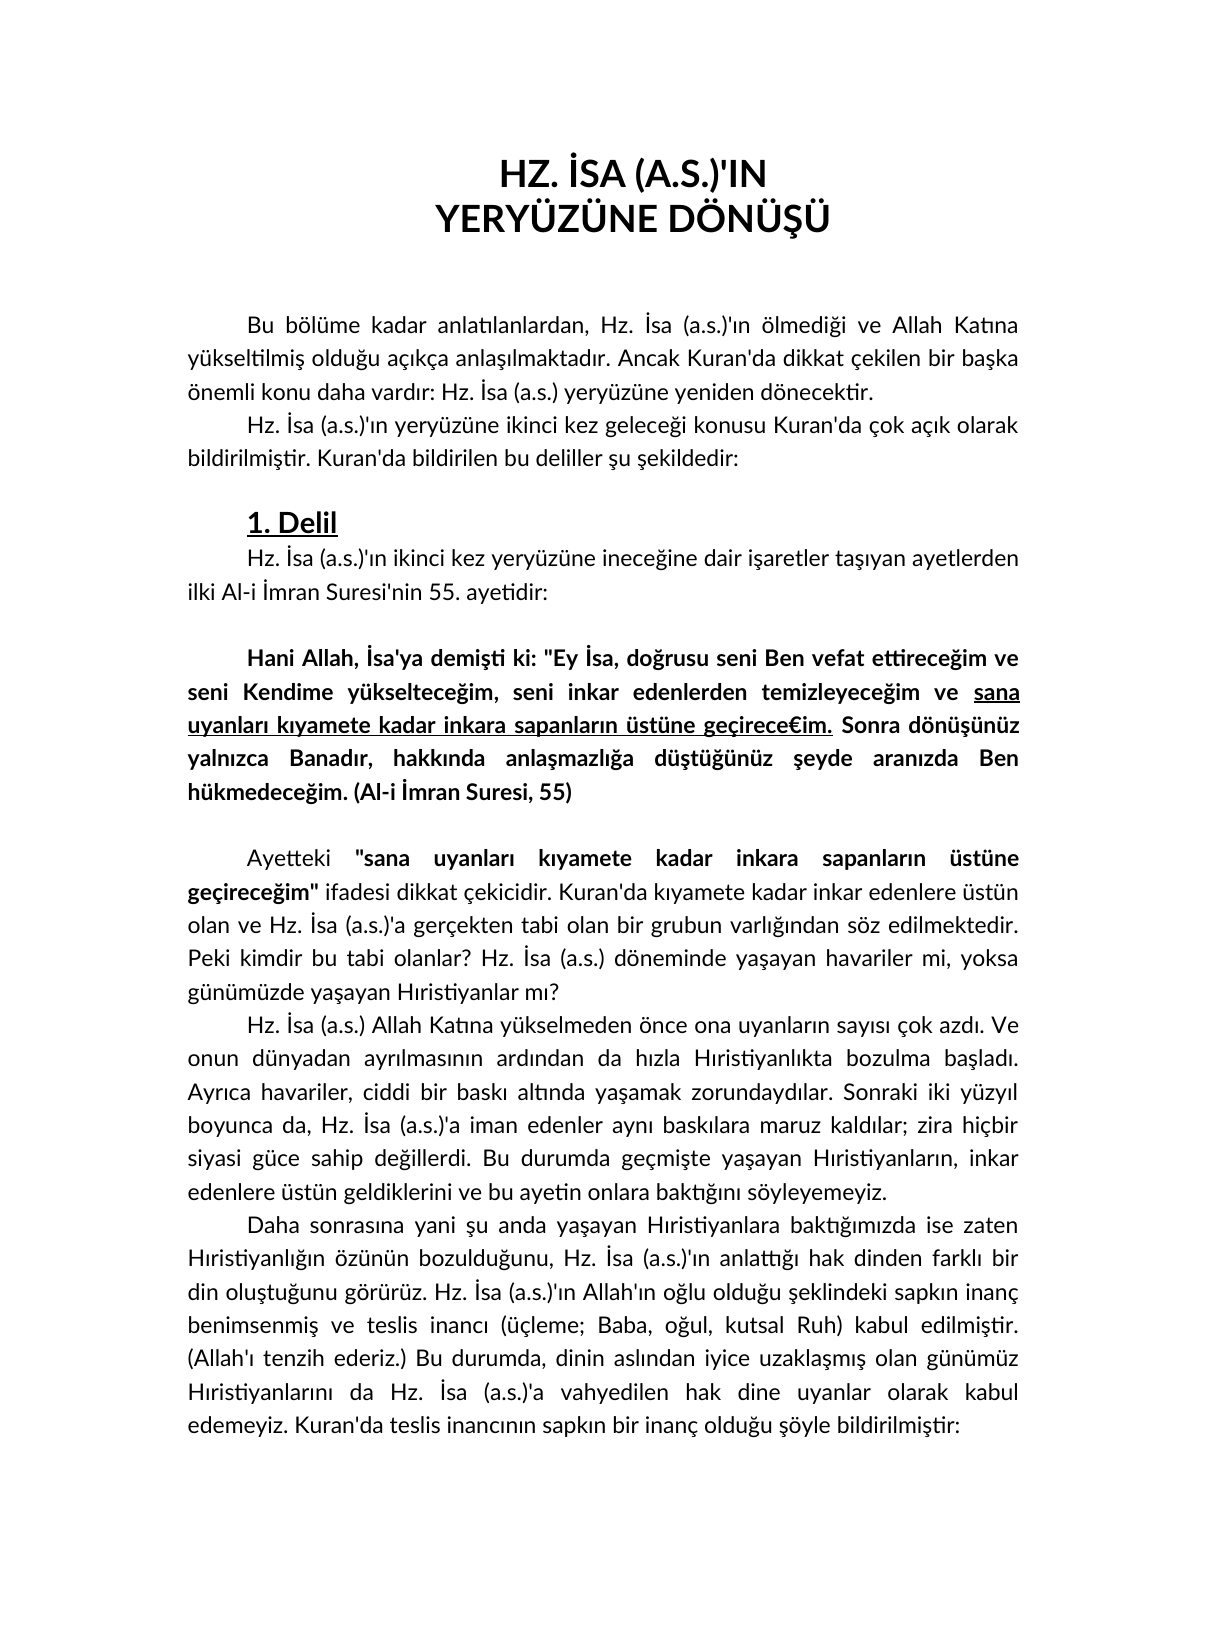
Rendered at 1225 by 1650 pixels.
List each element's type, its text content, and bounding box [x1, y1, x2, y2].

text Ayetteki "sana uyanları kıyamete kadar inkara sapanların üstüne geçireceğim" ifadesi dikkat çekicidir. Kuran'da kıyamete kadar inkar edenlere üstün olan ve Hz. İsa (a.s.)'a gerçekten tabi olan bir grubun varlığından söz edilmektedir. Peki kimdir bu tabi olanlar? Hz. İsa (a.s.) döneminde yaşayan havariler mi, yoksa günümüzde yaşayan Hıristiyanlar mı? [187, 840, 1020, 1007]
text Hz. İsa (a.s.) Allah Katına yükselmeden önce ona uyanların sayısı çok azdı. Ve onun dünyadan ayrılmasının ardından da hızla Hıristiyanlıkta bozulma başladı. Ayrıca havariler, ciddi bir baskı altında yaşamak zorundaydılar. Sonraki iki yüzyıl boyunca da, Hz. İsa (a.s.)'a iman edenler aynı baskılara maruz kaldılar; zira hiçbir siyasi güce sahip değillerdi. Bu durumda geçmişte yaşayan Hıristiyanların, inkar edenlere üstün geldiklerini ve bu ayetin onlara baktığını söyleyemeyiz. [187, 1007, 1020, 1207]
text HZ. İSA (A.S.)'IN [187, 150, 1020, 195]
text Hz. İsa (a.s.)'ın yeryüzüne ikinci kez geleceği konusu Kuran'da çok açık olarak bildirilmiştir. Kuran'da bildirilen bu deliller şu şekildedir: [187, 407, 1020, 473]
text Bu bölüme kadar anlatılanlardan, Hz. İsa (a.s.)'ın ölmediği ve Allah Katına yükseltilmiş olduğu açıkça anlaşılmaktadır. Ancak Kuran'da dikkat çekilen bir başka önemli konu daha vardır: Hz. İsa (a.s.) yeryüzüne yeniden dönecektir. [187, 307, 1020, 407]
text Hani Allah, İsa'ya demişti ki: "Ey İsa, doğrusu seni Ben vefat ettireceğim ve seni Kendime yükselteceğim, seni inkar edenlerden temizleyeceğim ve sana uyanları kıyamete kadar inkara sapanların üstüne geçirece€im. Sonra dönüşünüz yalnızca Banadır, hakkında anlaşmazlığa düştüğünüz şeyde aranızda Ben hükmedeceğim. (Al-i İmran Suresi, 55) [187, 640, 1020, 807]
text Hz. İsa (a.s.)'ın ikinci kez yeryüzüne ineceğine dair işaretler taşıyan ayetlerden ilki Al-i İmran Suresi'nin 55. ayetidir: [187, 540, 1020, 607]
text YERYÜZÜNE DÖNÜŞÜ [187, 195, 1020, 240]
text Daha sonrasına yani şu anda yaşayan Hıristiyanlara baktığımızda ise zaten Hıristiyanlığın özünün bozulduğunu, Hz. İsa (a.s.)'ın anlattığı hak dinden farklı bir din oluştuğunu görürüz. Hz. İsa (a.s.)'ın Allah'ın oğlu olduğu şeklindeki sapkın inanç benimsenmiş ve teslis inancı (üçleme; Baba, oğul, kutsal Ruh) kabul edilmiştir. (Allah'ı tenzih ederiz.) Bu durumda, dinin aslından iyice uzaklaşmış olan günümüz Hıristiyanlarını da Hz. İsa (a.s.)'a vahyedilen hak dine uyanlar olarak kabul edemeyiz. Kuran'da teslis inancının sapkın bir inanç olduğu şöyle bildirilmiştir: [187, 1207, 1020, 1440]
text 1. Delil [187, 507, 1020, 540]
